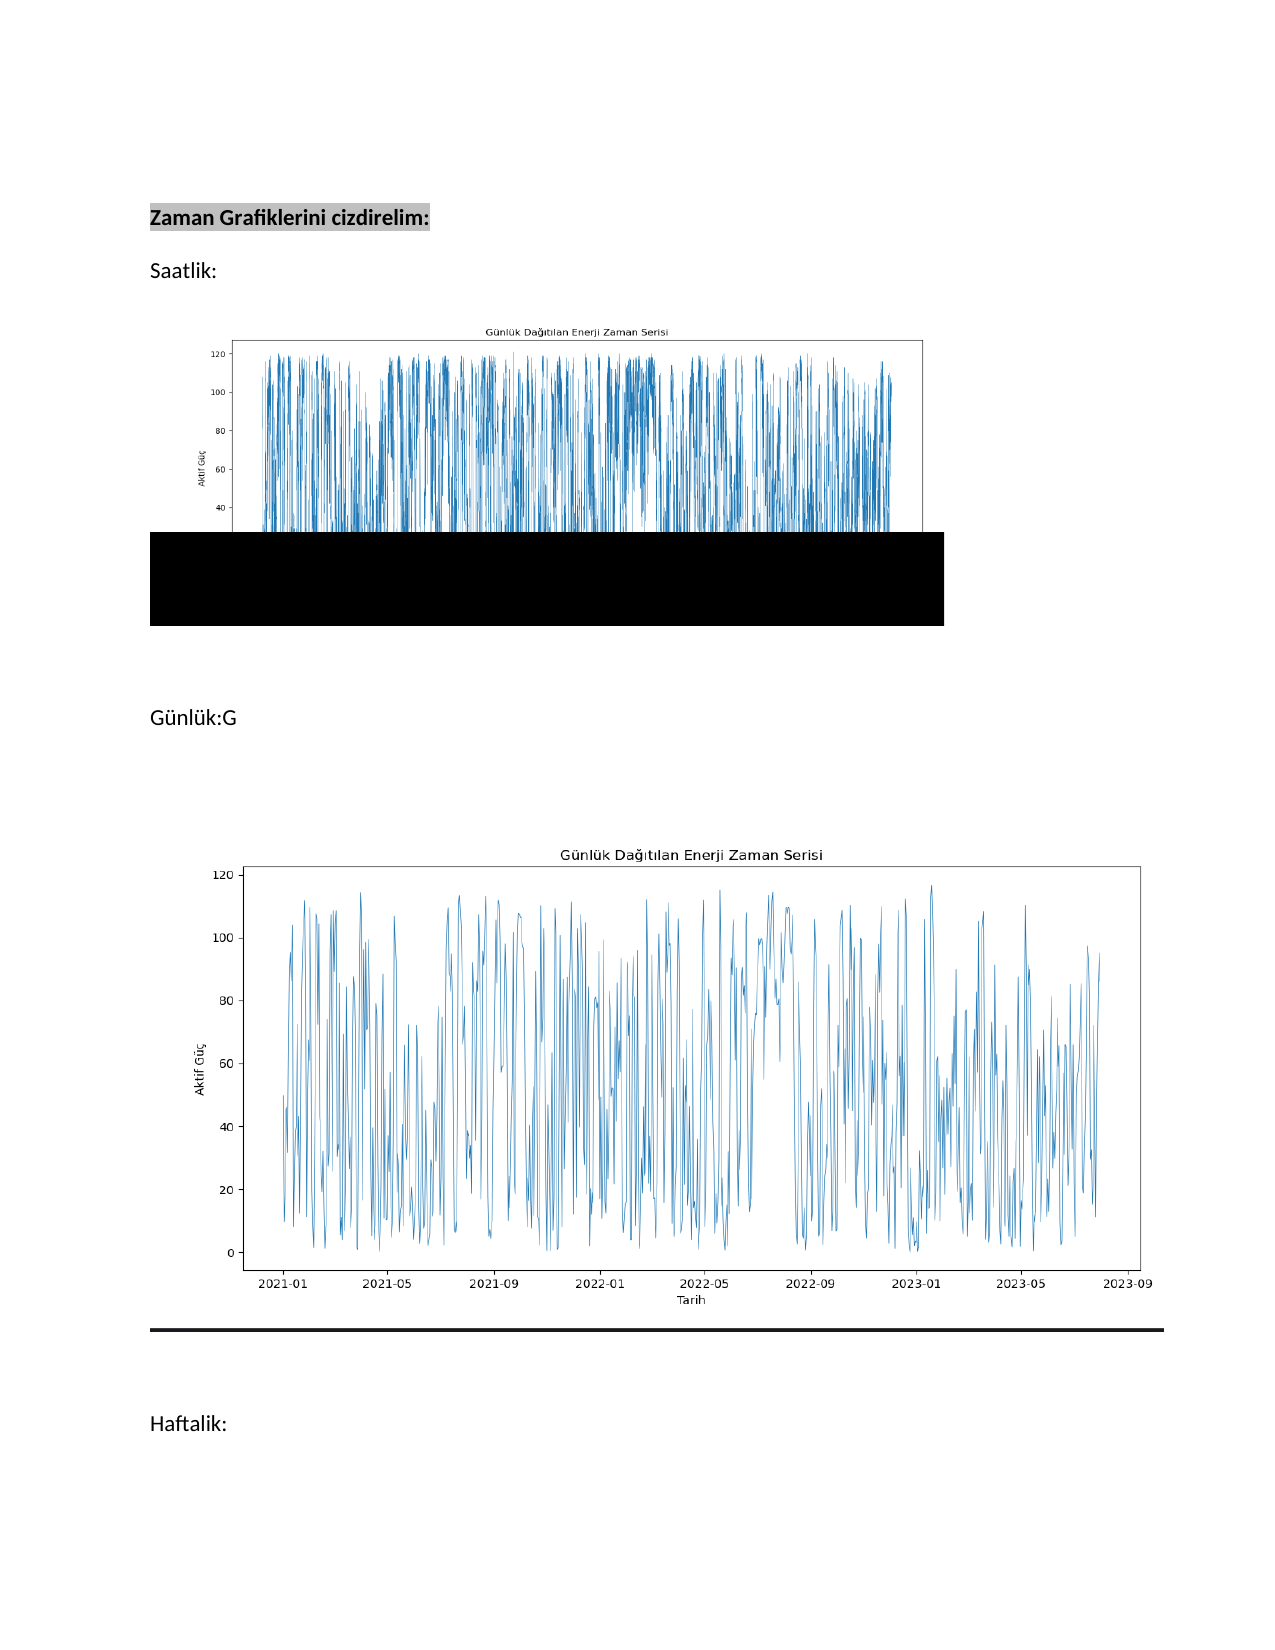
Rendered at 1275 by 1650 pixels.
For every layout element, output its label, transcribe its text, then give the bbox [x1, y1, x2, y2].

text Zaman Grafiklerini cizdirelim: [150, 203, 1125, 231]
text Haftalik: [150, 1409, 1125, 1437]
text Saatlik: [150, 256, 1125, 284]
text Günlük:G [150, 703, 1125, 731]
